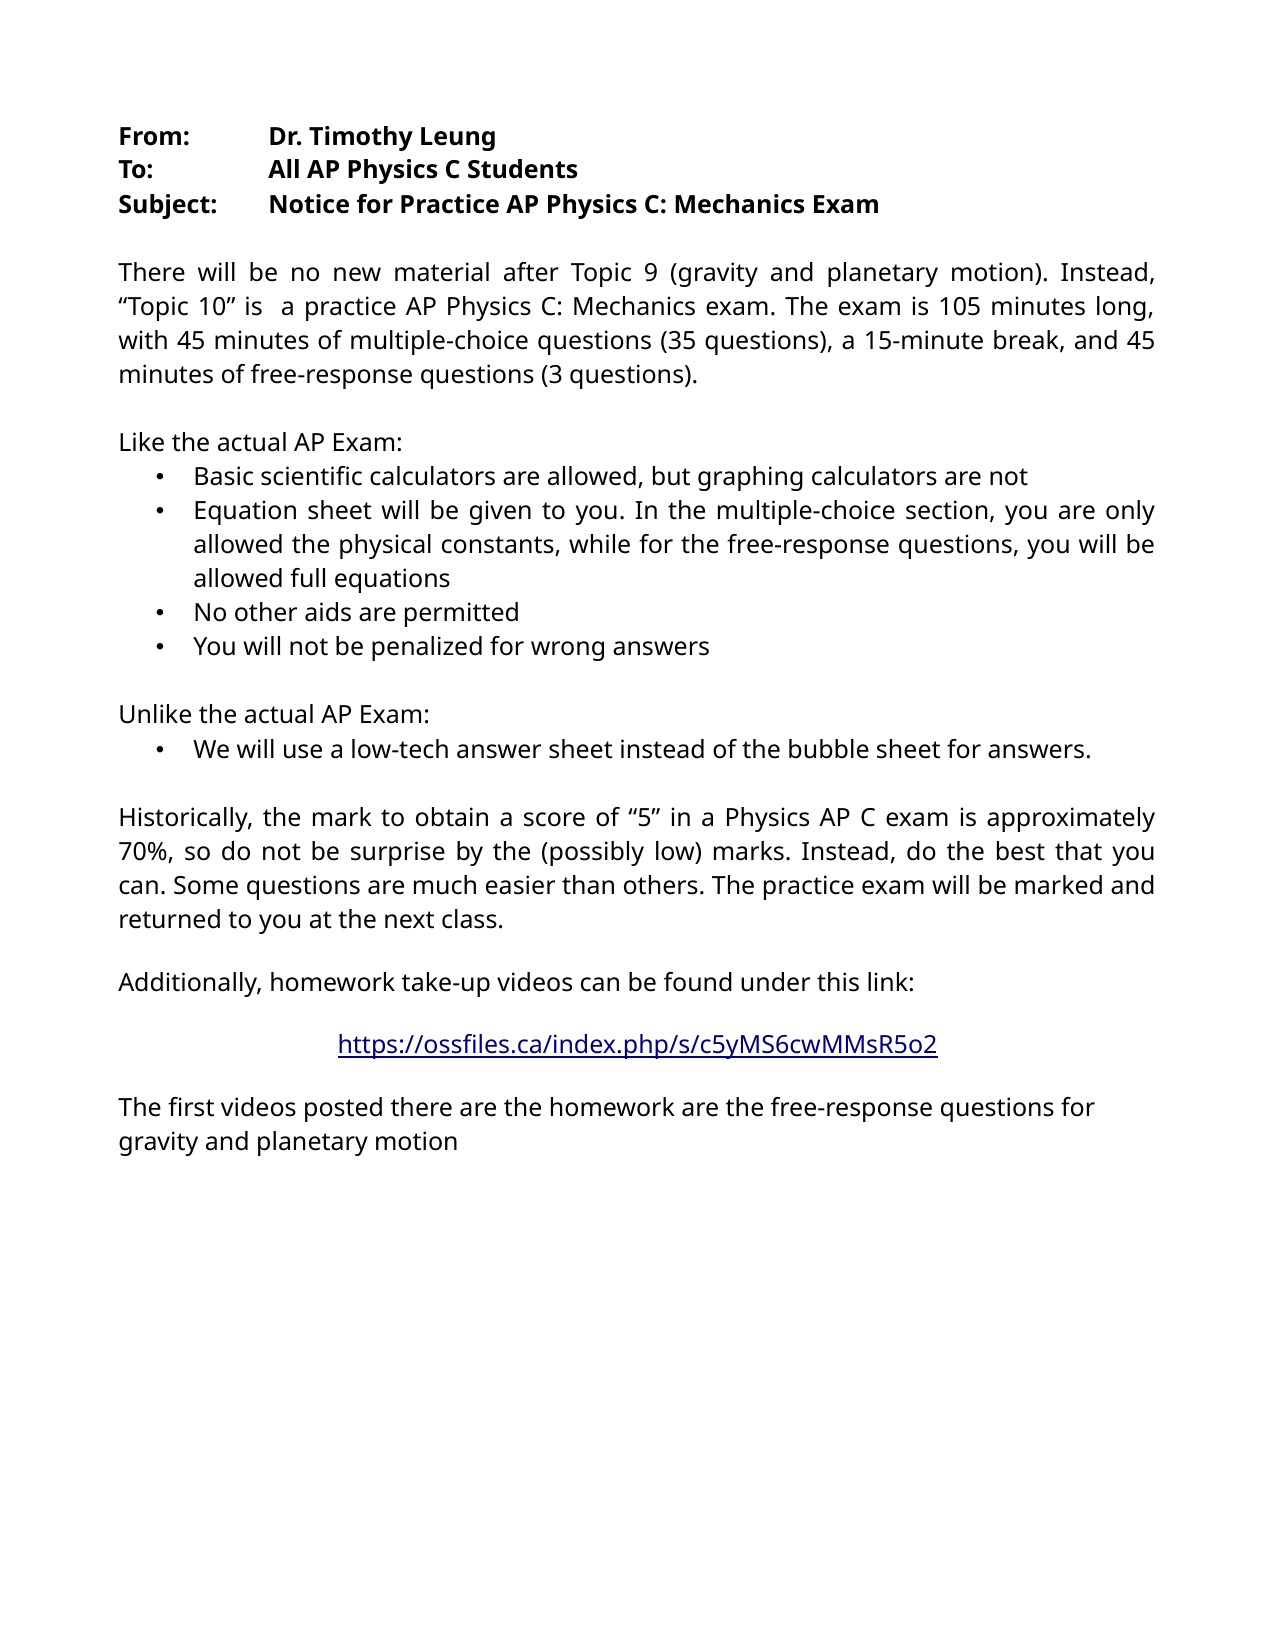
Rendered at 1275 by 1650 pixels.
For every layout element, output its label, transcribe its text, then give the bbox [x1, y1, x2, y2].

list You will not be penalized for wrong answers [156, 629, 1157, 663]
text There will be no new material after Topic 9 (gravity and planetary motion). Instead, “Topic 10” is a practice AP Physics C: Mechanics exam. The exam is 105 minutes long, with 45 minutes of multiple-choice questions (35 questions), a 15-minute break, and 45 minutes of free-response questions (3 questions). [118, 254, 1157, 391]
text Historically, the mark to obtain a score of “5” in a Physics AP C exam is approximately 70%, so do not be surprise by the (possibly low) marks. Instead, do the best that you can. Some questions are much easier than others. The practice exam will be marked and returned to you at the next class. [118, 799, 1157, 936]
list Equation sheet will be given to you. In the multiple-choice section, you are only allowed the physical constants, while for the free-response questions, you will be allowed full equations [156, 493, 1157, 595]
text https://ossfiles.ca/index.php/s/c5yMS6cwMMsR5o2 [118, 1027, 1157, 1061]
list We will use a low-tech answer sheet instead of the bubble sheet for answers. [156, 731, 1157, 765]
text From: Dr. Timothy Leung [118, 118, 1157, 152]
list Basic scientific calculators are allowed, but graphing calculators are not [156, 459, 1157, 493]
text The first videos posted there are the homework are the free-response questions for gravity and planetary motion [118, 1090, 1157, 1158]
text Subject: Notice for Practice AP Physics C: Mechanics Exam [118, 186, 1157, 220]
text Like the actual AP Exam: [118, 425, 1157, 459]
text To: All AP Physics C Students [118, 152, 1157, 186]
text Additionally, homework take-up videos can be found under this link: [118, 964, 1157, 998]
text Unlike the actual AP Exam: [118, 697, 1157, 731]
list No other aids are permitted [156, 595, 1157, 629]
